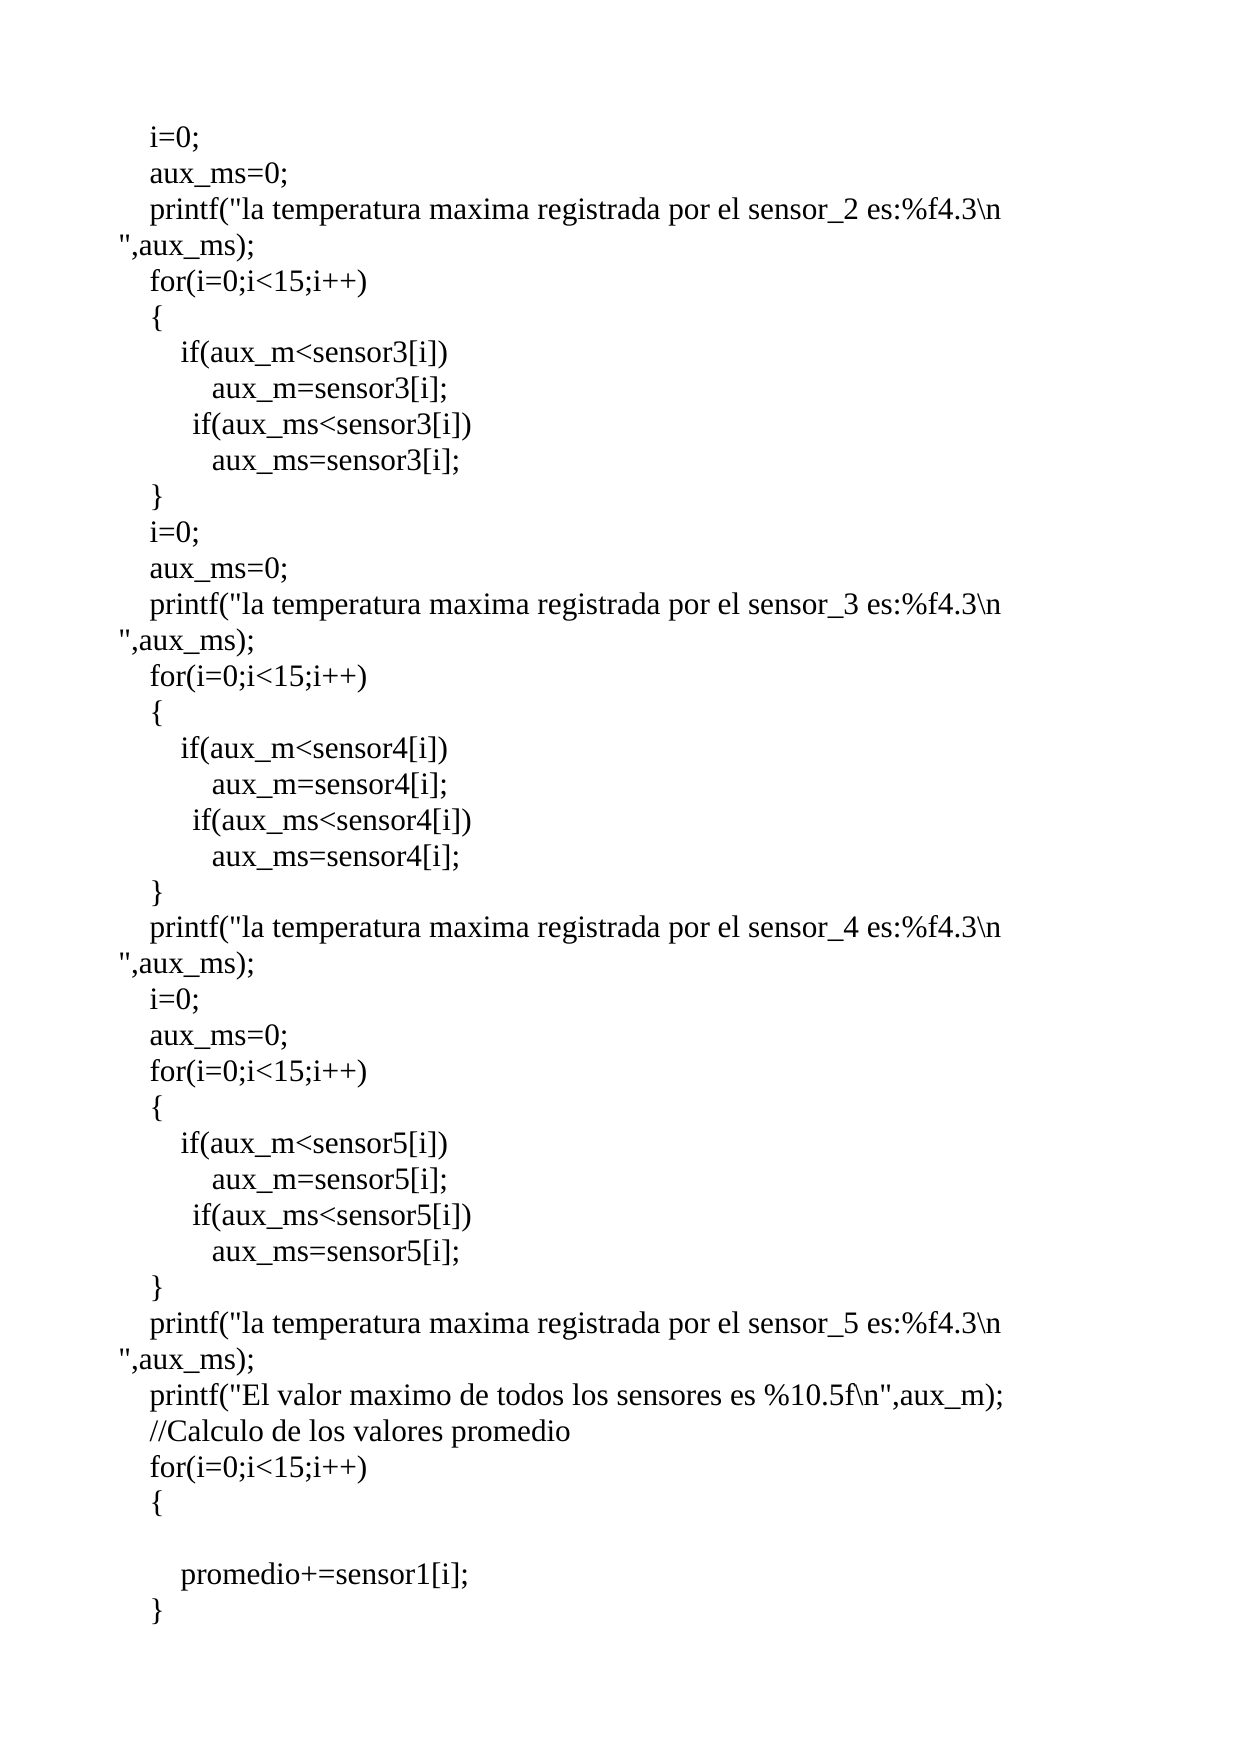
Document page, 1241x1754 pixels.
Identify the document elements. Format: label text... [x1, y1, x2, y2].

text i=0; [118, 118, 1122, 154]
text if(aux_m<sensor3[i]) [118, 334, 1122, 370]
text for(i=0;i<15;i++) [118, 1052, 1122, 1088]
text printf("la temperatura maxima registrada por el sensor_3 es:%f4.3\n ",aux_ms); [118, 585, 1122, 657]
text } [118, 1268, 1122, 1304]
text } [118, 1592, 1122, 1627]
text aux_ms=sensor5[i]; [118, 1232, 1122, 1268]
text { [118, 298, 1122, 334]
text if(aux_ms<sensor5[i]) [118, 1196, 1122, 1232]
text printf("El valor maximo de todos los sensores es %10.5f\n",aux_m); [118, 1376, 1122, 1412]
text aux_ms=sensor3[i]; [118, 442, 1122, 477]
text if(aux_m<sensor4[i]) [118, 729, 1122, 765]
text for(i=0;i<15;i++) [118, 1448, 1122, 1484]
text { [118, 1088, 1122, 1124]
text aux_ms=0; [118, 1017, 1122, 1052]
text aux_m=sensor3[i]; [118, 370, 1122, 406]
text aux_ms=0; [118, 549, 1122, 585]
text printf("la temperatura maxima registrada por el sensor_5 es:%f4.3\n ",aux_ms); [118, 1304, 1122, 1376]
text aux_ms=0; [118, 154, 1122, 190]
text i=0; [118, 513, 1122, 549]
text aux_ms=sensor4[i]; [118, 837, 1122, 873]
text } [118, 873, 1122, 909]
text i=0; [118, 981, 1122, 1017]
text for(i=0;i<15;i++) [118, 657, 1122, 693]
text for(i=0;i<15;i++) [118, 262, 1122, 298]
text printf("la temperatura maxima registrada por el sensor_4 es:%f4.3\n ",aux_ms); [118, 909, 1122, 981]
text if(aux_ms<sensor4[i]) [118, 801, 1122, 837]
text { [118, 1484, 1122, 1520]
text promedio+=sensor1[i]; [118, 1556, 1122, 1592]
text { [118, 693, 1122, 729]
text aux_m=sensor4[i]; [118, 765, 1122, 801]
text //Calculo de los valores promedio [118, 1412, 1122, 1448]
text if(aux_ms<sensor3[i]) [118, 406, 1122, 442]
text } [118, 477, 1122, 513]
text if(aux_m<sensor5[i]) [118, 1124, 1122, 1160]
text printf("la temperatura maxima registrada por el sensor_2 es:%f4.3\n ",aux_ms); [118, 190, 1122, 262]
text aux_m=sensor5[i]; [118, 1160, 1122, 1196]
